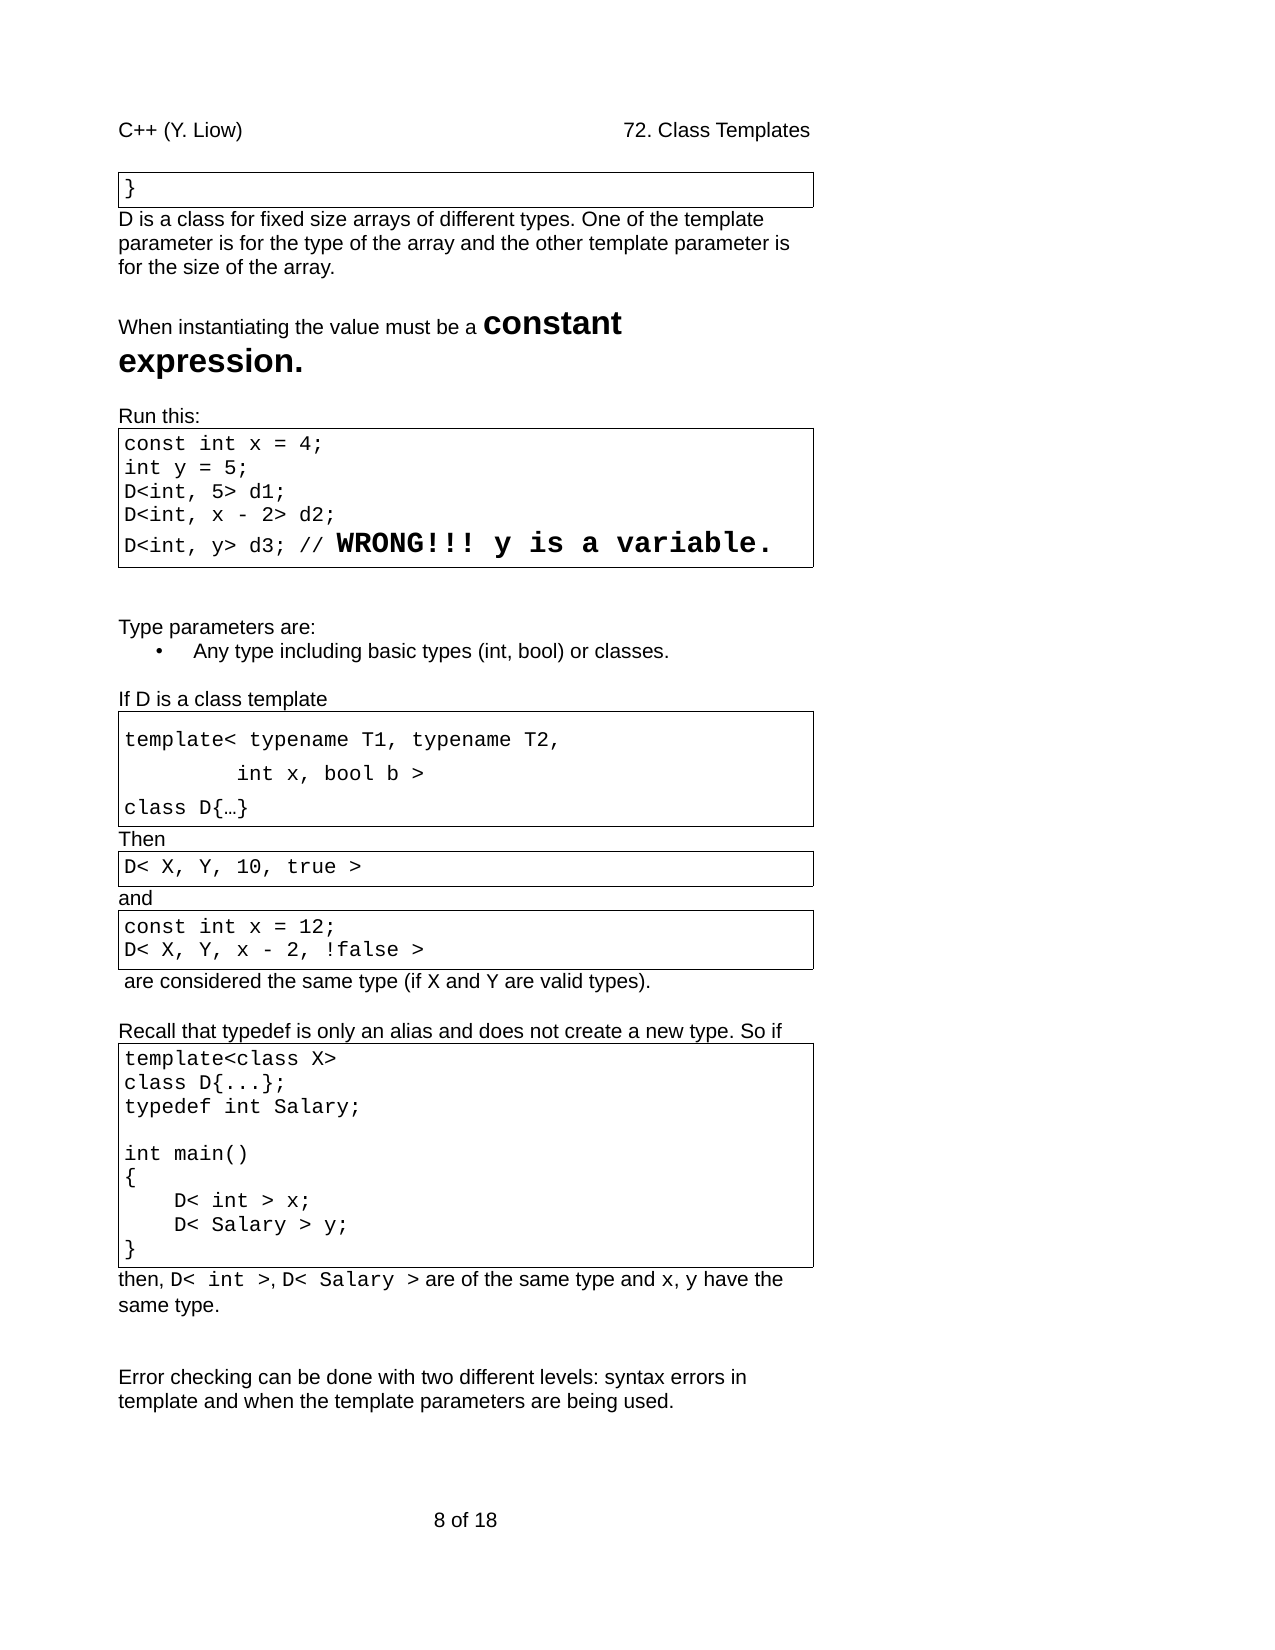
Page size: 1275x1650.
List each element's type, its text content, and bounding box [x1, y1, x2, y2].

text D is a class for fixed size arrays of different types. One of the template parameter is for the type of the array and the other template parameter is for the size of the array. [118, 208, 813, 279]
table_header const int x = 12; D< X, Y, x - 2, !false > [119, 911, 813, 969]
text Run this: [118, 403, 813, 427]
table_header D< X, Y, 10, true > [119, 852, 813, 886]
table_header const int x = 4; int y = 5; D<int, 5> d1; D<int, x - 2> d2; D<int, y> d3; // WRONG!!! y is a variable. [119, 429, 813, 567]
list Any type including basic types (int, bool) or classes. [156, 639, 813, 663]
text and [118, 887, 813, 910]
text then, D< int >, D< Salary > are of the same type and x, y have the same type. [118, 1268, 813, 1317]
text Then [118, 827, 813, 851]
text Recall that typedef is only an alias and does not create a new type. So if [118, 1018, 813, 1042]
table_header } [119, 173, 813, 207]
table_header template<class X> class D{...}; typedef int Salary; int main() { D< int > x; D< Salary > y; } [119, 1044, 813, 1267]
text When instantiating the value must be a constant expression. [118, 303, 813, 379]
text Type parameters are: [118, 615, 813, 639]
table_header template< typename T1, typename T2, int x, bool b > class D{…} [119, 712, 813, 826]
text are considered the same type (if X and Y are valid types). [118, 970, 813, 994]
text If D is a class template [118, 687, 813, 711]
text Error checking can be done with two different levels: syntax errors in template and when the template parameters are being used. [118, 1365, 813, 1413]
